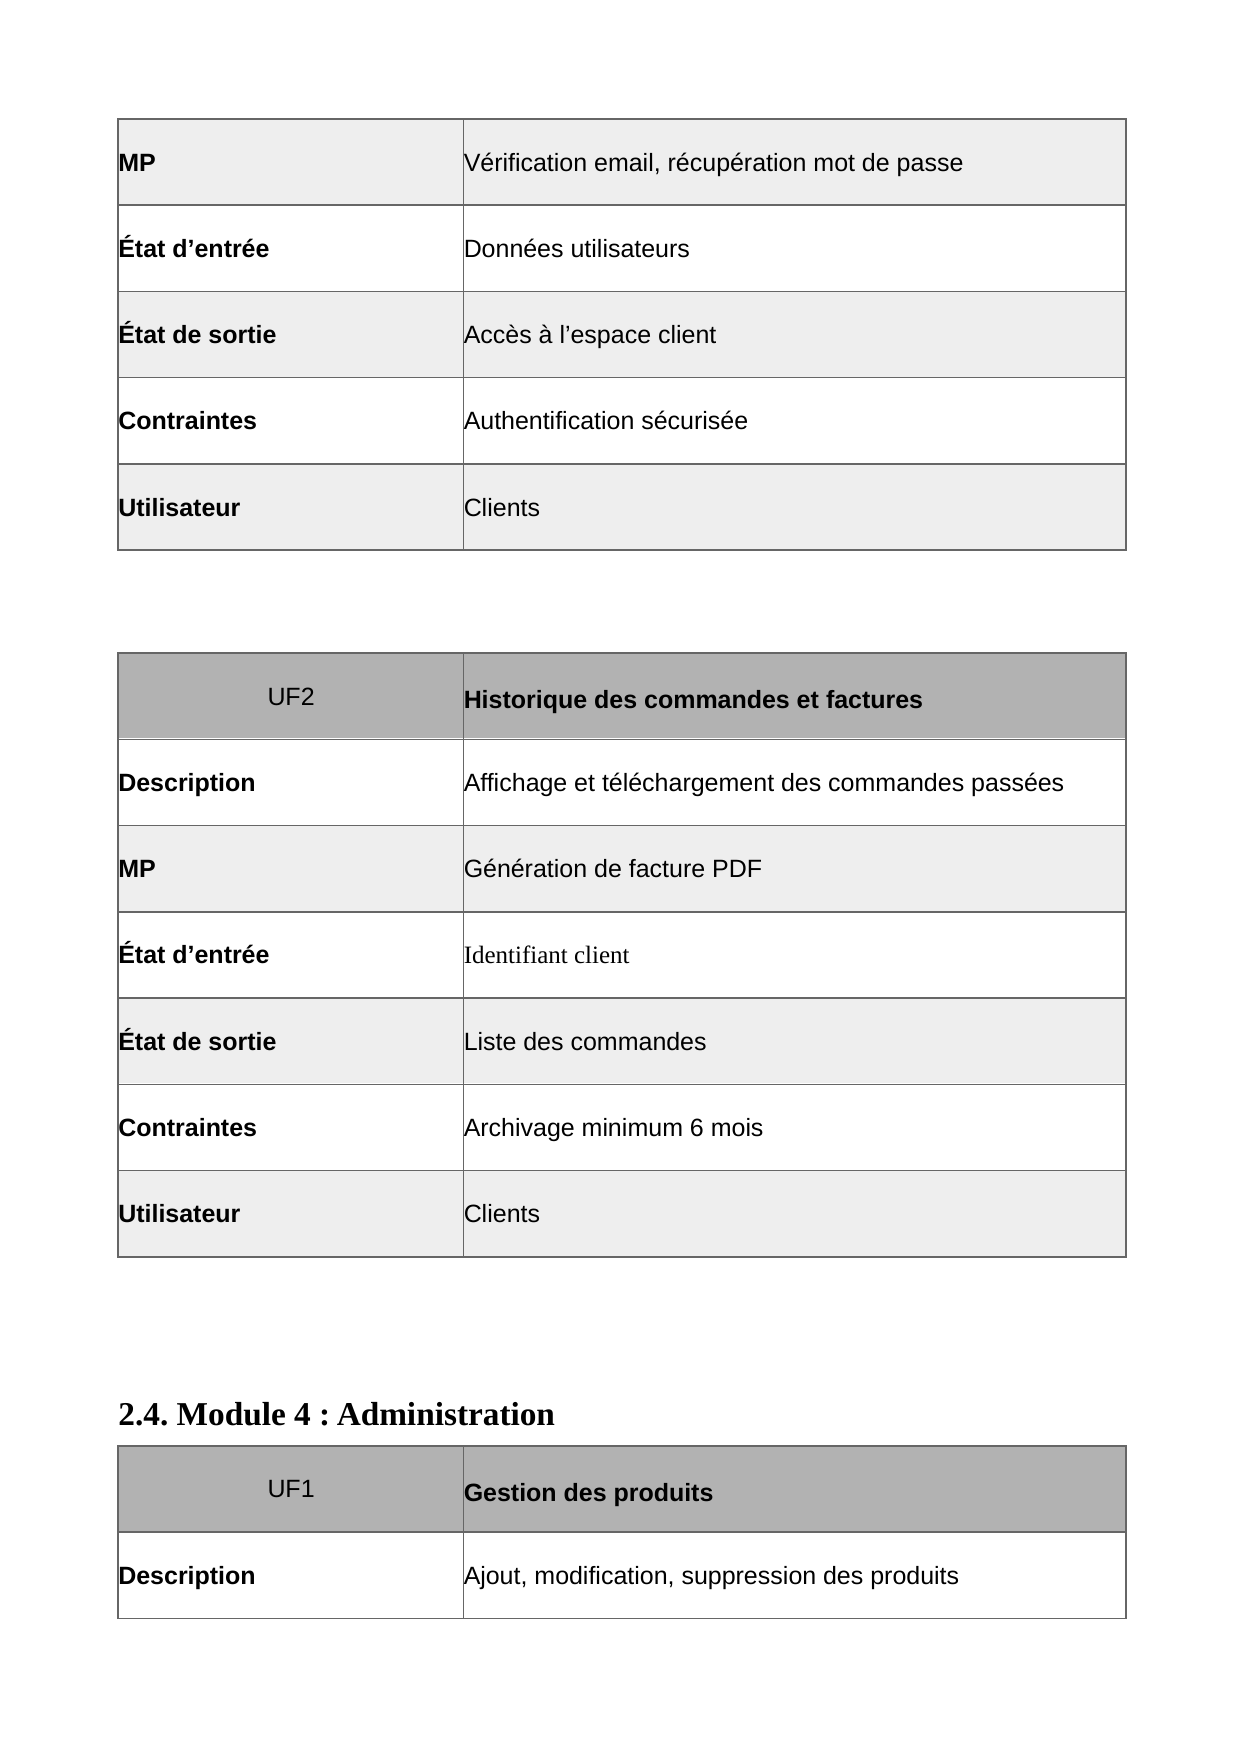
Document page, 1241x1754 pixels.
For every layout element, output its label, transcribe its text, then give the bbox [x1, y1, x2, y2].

table_cell État d’entrée [119, 913, 463, 997]
table_cell Description [119, 740, 463, 825]
subtitle 2.4. Module 4 : Administration [118, 1394, 1122, 1432]
table_cell État de sortie [119, 292, 463, 377]
table_cell Archivage minimum 6 mois [464, 1085, 1125, 1170]
table_cell Clients [464, 465, 1125, 549]
table_cell MP [119, 826, 463, 911]
table_header Gestion des produits [464, 1447, 1125, 1531]
table_cell Ajout, modification, suppression des produits [464, 1533, 1125, 1617]
table_header UF1 [119, 1447, 463, 1531]
table_cell Affichage et téléchargement des commandes passées [464, 740, 1125, 825]
table_cell Utilisateur [119, 1171, 463, 1256]
table_header UF2 [119, 654, 463, 738]
table_cell Contraintes [119, 378, 463, 463]
table_cell Vérification email, récupération mot de passe [464, 120, 1125, 204]
table_cell Contraintes [119, 1085, 463, 1170]
table_cell Accès à l’espace client [464, 292, 1125, 377]
table_cell Description [119, 1533, 463, 1617]
table_header Historique des commandes et factures [464, 654, 1125, 738]
table_cell Génération de facture PDF [464, 826, 1125, 911]
table_cell Liste des commandes [464, 999, 1125, 1083]
table_cell Authentification sécurisée [464, 378, 1125, 463]
table_cell Clients [464, 1171, 1125, 1256]
table_cell État d’entrée [119, 206, 463, 291]
table_cell MP [119, 120, 463, 204]
table_cell Données utilisateurs [464, 206, 1125, 291]
table_cell Utilisateur [119, 465, 463, 549]
table_cell État de sortie [119, 999, 463, 1083]
table_cell Identifiant client [464, 913, 1125, 997]
